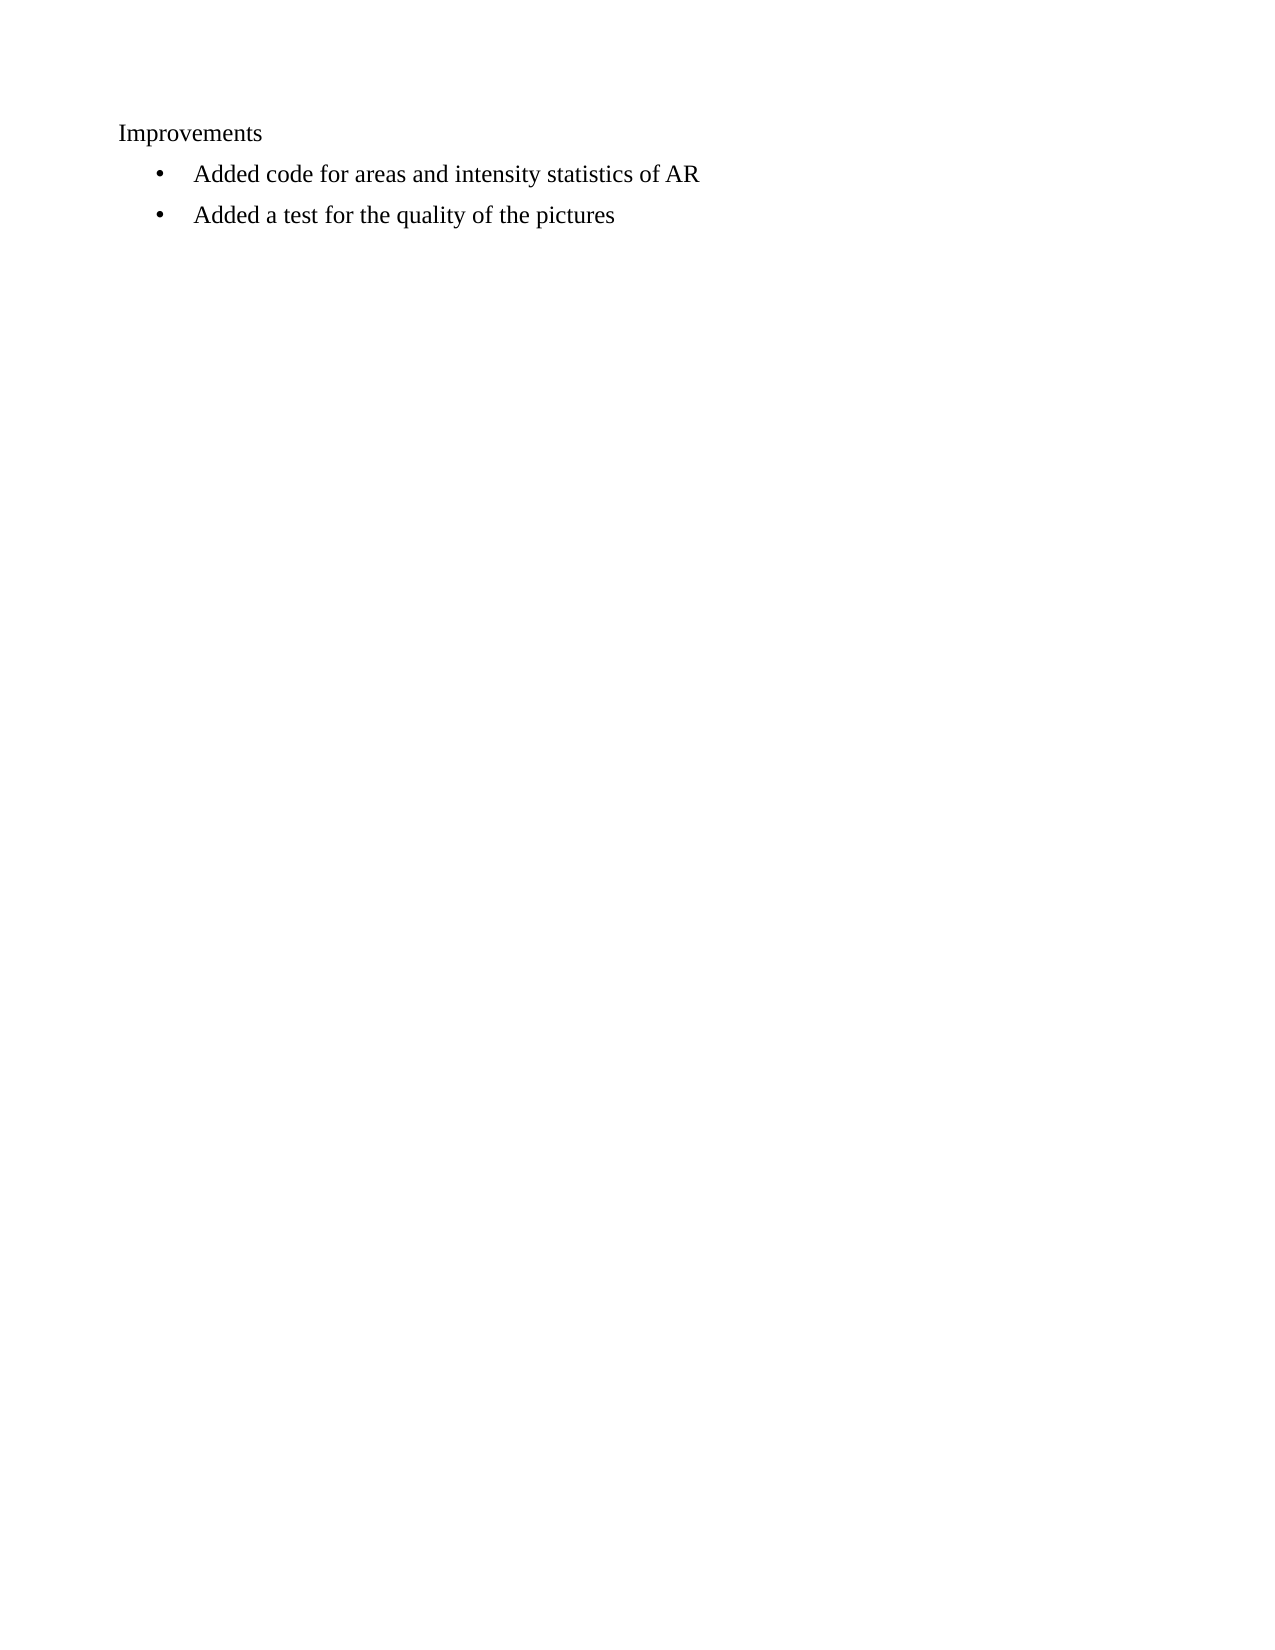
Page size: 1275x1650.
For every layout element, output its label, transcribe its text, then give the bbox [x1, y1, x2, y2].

text Improvements [118, 118, 1157, 147]
list Added a test for the quality of the pictures [156, 201, 1157, 229]
list Added code for areas and intensity statistics of AR [156, 159, 1157, 188]
